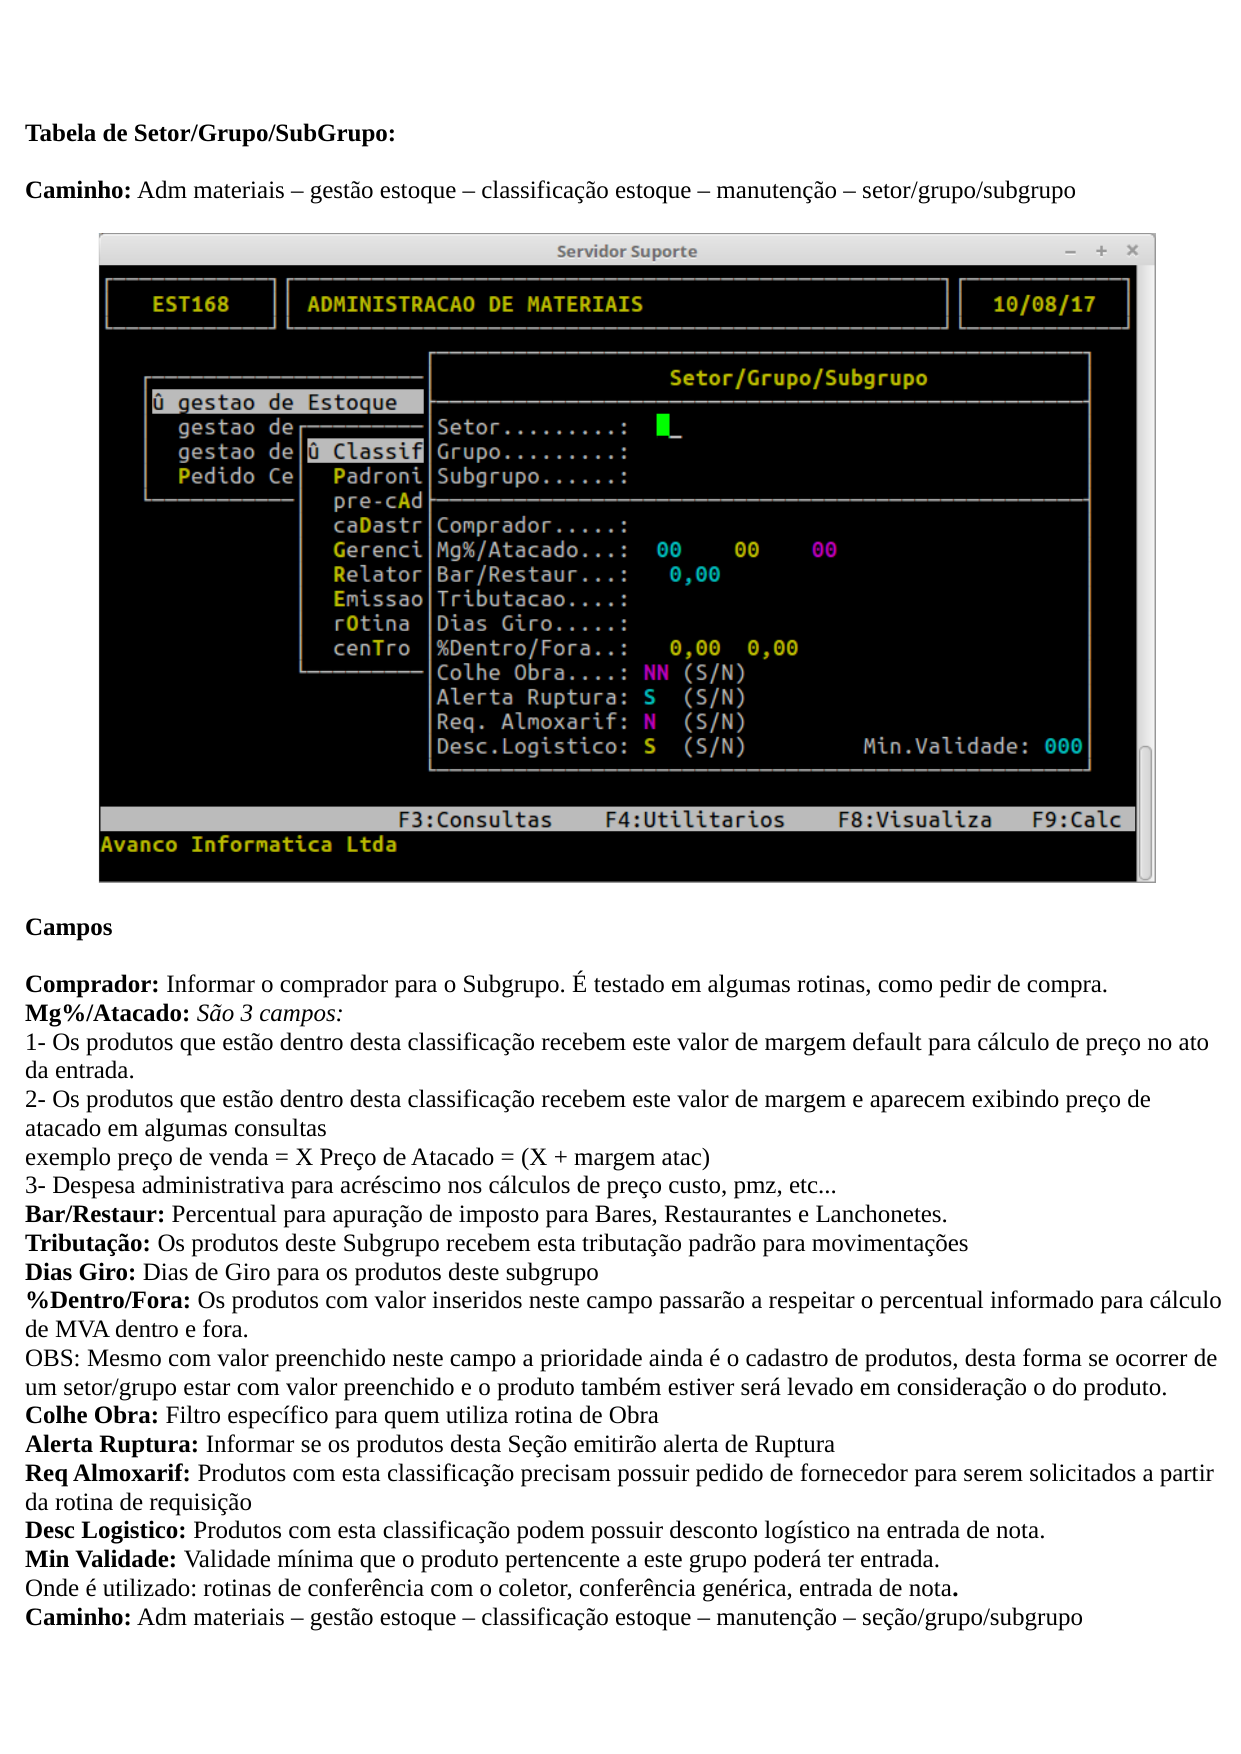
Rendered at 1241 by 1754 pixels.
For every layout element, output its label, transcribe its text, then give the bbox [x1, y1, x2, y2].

text Comprador: Informar o comprador para o Subgrupo. É testado em algumas rotinas, como pedir de compra. [25, 969, 1230, 998]
picture [98, 233, 1156, 883]
text Dias Giro: Dias de Giro para os produtos deste subgrupo [25, 1257, 1230, 1286]
text 1- Os produtos que estão dentro desta classificação recebem este valor de margem default para cálculo de preço no ato da entrada. 2- Os produtos que estão dentro desta classificação recebem este valor de margem e aparecem exibindo preço de atacado em algumas consultas exemplo preço de venda = X Preço de Atacado = (X + margem atac) 3- Despesa administrativa para acréscimo nos cálculos de preço custo, pmz, etc... Bar/Restaur: Percentual para apuração de imposto para Bares, Restaurantes e Lanchonetes. [25, 1027, 1230, 1228]
text Colhe Obra: Filtro específico para quem utiliza rotina de Obra [25, 1401, 1230, 1429]
text Tributação: Os produtos deste Subgrupo recebem esta tributação padrão para movimentações [25, 1228, 1230, 1257]
text Campos [25, 912, 1230, 941]
text Alerta Ruptura: Informar se os produtos desta Seção emitirão alerta de Ruptura [25, 1429, 1230, 1458]
text Tabela de Setor/Grupo/SubGrupo: [25, 118, 1230, 147]
text Req Almoxarif: Produtos com esta classificação precisam possuir pedido de fornecedor para serem solicitados a partir da rotina de requisição [25, 1458, 1230, 1516]
text %Dentro/Fora: Os produtos com valor inseridos neste campo passarão a respeitar o percentual informado para cálculo de MVA dentro e fora. [25, 1286, 1230, 1343]
text OBS: Mesmo com valor preenchido neste campo a prioridade ainda é o cadastro de produtos, desta forma se ocorrer de um setor/grupo estar com valor preenchido e o produto também estiver será levado em consideração o do produto. [25, 1343, 1230, 1401]
text Caminho: Adm materiais – gestão estoque – classificação estoque – manutenção – setor/grupo/subgrupo [25, 176, 1230, 204]
text Min Validade: Validade mínima que o produto pertencente a este grupo poderá ter entrada. [25, 1544, 1230, 1573]
text Desc Logistico: Produtos com esta classificação podem possuir desconto logístico na entrada de nota. [25, 1516, 1230, 1544]
text Onde é utilizado: rotinas de conferência com o coletor, conferência genérica, entrada de nota. [25, 1573, 1230, 1602]
text Mg%/Atacado: São 3 campos: [25, 998, 1230, 1027]
text Caminho: Adm materiais – gestão estoque – classificação estoque – manutenção – seção/grupo/subgrupo [25, 1602, 1230, 1631]
